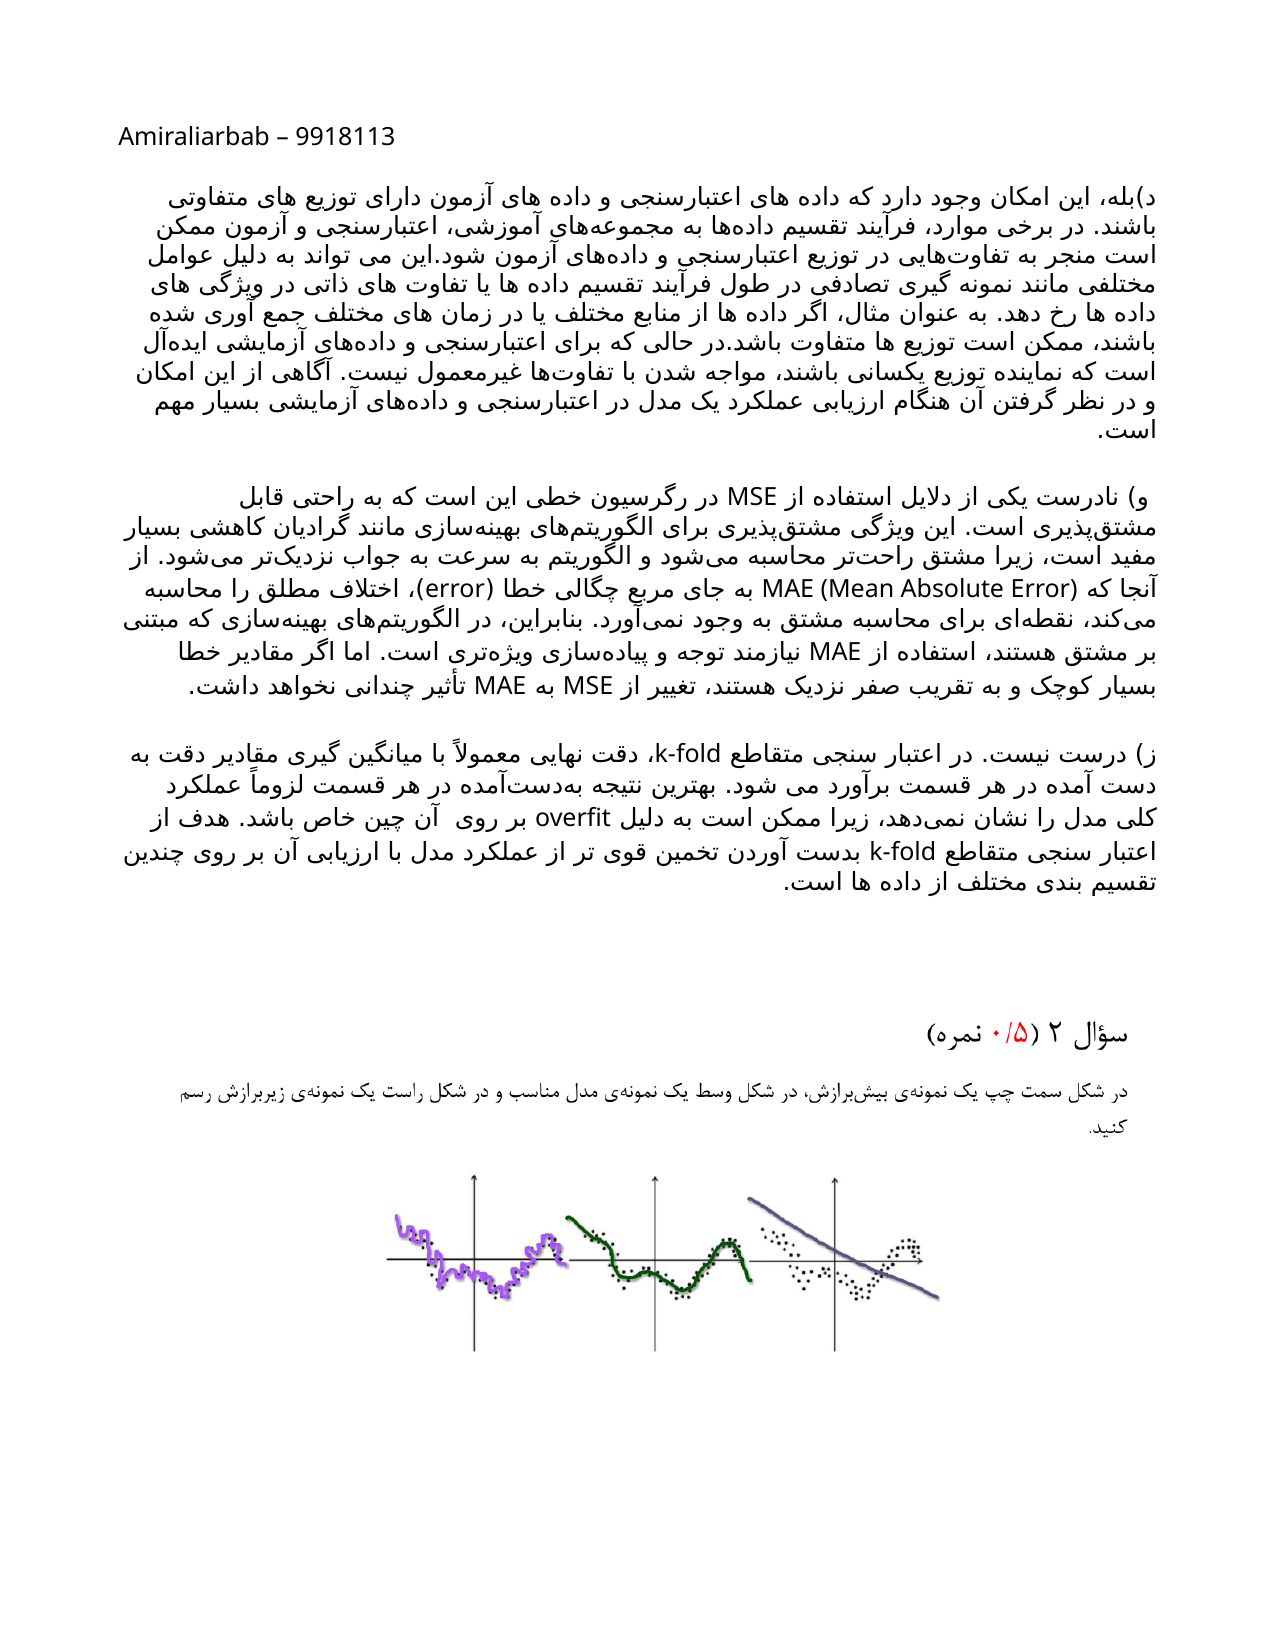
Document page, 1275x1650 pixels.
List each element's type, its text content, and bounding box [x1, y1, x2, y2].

picture [129, 1005, 1168, 1413]
text و) نادرست یکی از دلایل استفاده از MSE در رگرسیون خطی این است که به راحتی قابل مشتق‌پذیری است. این ویژگی مشتق‌پذیری برای الگوریتم‌های بهینه‌سازی مانند گرادیان کاهشی بسیار مفید است، زیرا مشتق راحت‌تر محاسبه می‌شود و الگوریتم به سرعت به جواب نزدیک‌تر می‌شود. از آنجا که MAE (Mean Absolute Error) به جای مربع چگالی خطا (error)، اختلاف مطلق را محاسبه می‌کند، نقطه‌ای برای محاسبه مشتق به وجود نمی‌آورد. بنابراین، در الگوریتم‌های بهینه‌سازی که مبتنی بر مشتق هستند، استفاده از MAE نیازمند توجه و پیاده‌سازی ویژه‌تری است. اما اگر مقادیر خطا بسیار کوچک و به تقریب صفر نزدیک هستند، تغییر از MSE به MAE تأثیر چندانی نخواهد داشت. [118, 478, 1157, 702]
text د)بله، این امکان وجود دارد که داده های اعتبارسنجی و داده های آزمون دارای توزیع های متفاوتی باشند. در برخی موارد، فرآیند تقسیم داده‌ها به مجموعه‌های آموزشی، اعتبارسنجی و آزمون ممکن است منجر به تفاوت‌هایی در توزیع اعتبارسنجی و داده‌های آزمون شود.این می تواند به دلیل عوامل مختلفی مانند نمونه گیری تصادفی در طول فرآیند تقسیم داده ها یا تفاوت های ذاتی در ویژگی های داده ها رخ دهد. به عنوان مثال، اگر داده ها از منابع مختلف یا در زمان های مختلف جمع آوری شده باشند، ممکن است توزیع ها متفاوت باشد.در حالی که برای اعتبارسنجی و داده‌های آزمایشی ایده‌آل است که نماینده توزیع یکسانی باشند، مواجه شدن با تفاوت‌ها غیرمعمول نیست. آگاهی از این امکان و در نظر گرفتن آن هنگام ارزیابی عملکرد یک مدل در اعتبارسنجی و داده‌های آزمایشی بسیار مهم است. [118, 182, 1157, 444]
text ز) درست نیست. در اعتبار سنجی متقاطع k-fold، دقت نهایی معمولاً با میانگین گیری مقادیر دقت به دست آمده در هر قسمت برآورد می شود. بهترین نتیجه به‌دست‌آمده در هر قسمت لزوماً عملکرد کلی مدل را نشان نمی‌دهد، زیرا ممکن است به دلیل overfit بر روی آن چین خاص باشد. هدف از اعتبار سنجی متقاطع k-fold بدست آوردن تخمین قوی تر از عملکرد مدل با ارزیابی آن بر روی چندین تقسیم بندی مختلف از داده ها است. [118, 736, 1157, 897]
